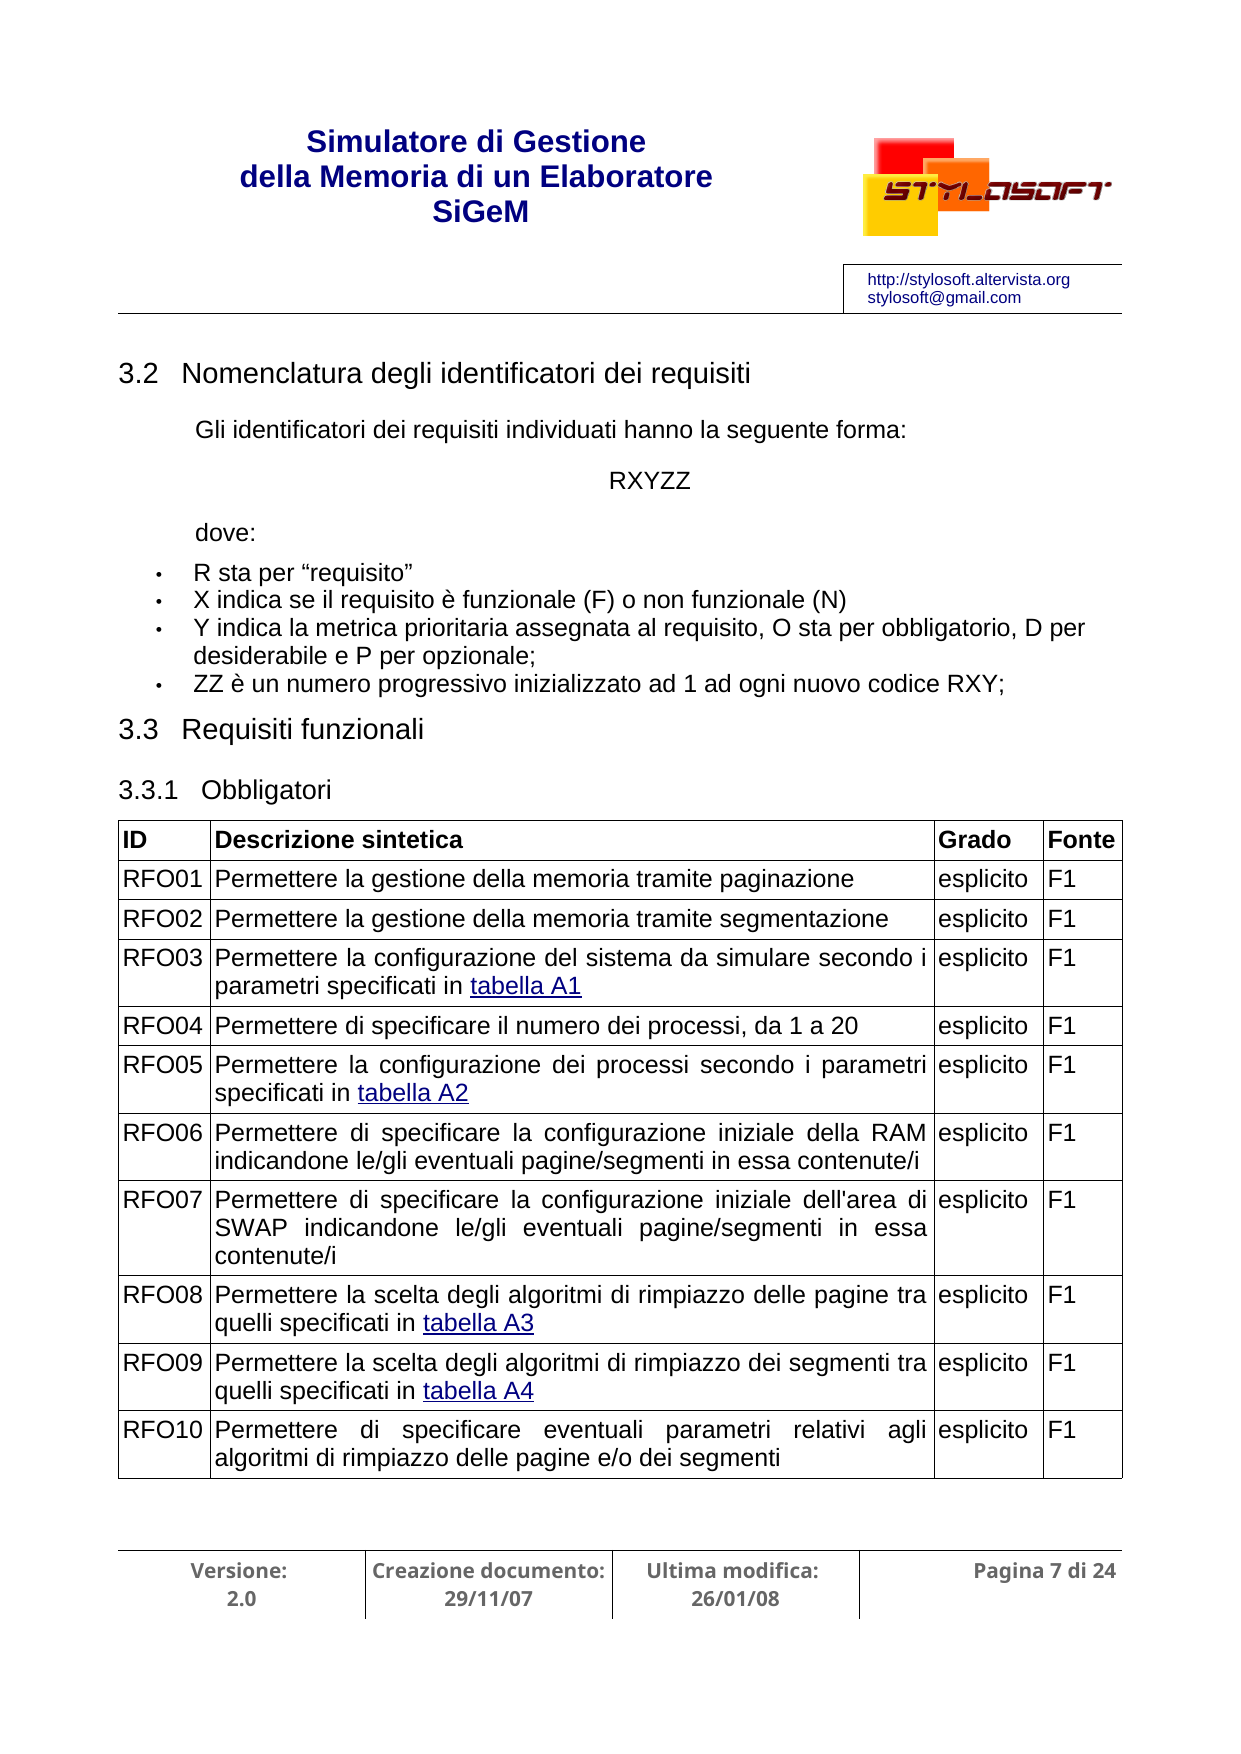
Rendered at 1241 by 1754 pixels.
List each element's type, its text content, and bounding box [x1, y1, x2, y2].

table_header Descrizione sintetica [211, 821, 934, 859]
table_cell F1 [1044, 1114, 1122, 1180]
table_cell Permettere la scelta degli algoritmi di rimpiazzo dei segmenti tra quelli specificati in tabella A4 [211, 1344, 934, 1410]
table_cell esplicito [935, 940, 1043, 1006]
table_cell Permettere di specificare eventuali parametri relativi agli algoritmi di rimpiazzo delle pagine e/o dei segmenti [211, 1411, 934, 1478]
table_cell Permettere la gestione della memoria tramite segmentazione [211, 900, 934, 938]
subtitle Nomenclatura degli identificatori dei requisiti [118, 357, 1122, 389]
table_header Grado [935, 821, 1043, 859]
table_cell Permettere di specificare la configurazione iniziale della RAM indicandone le/gli eventuali pagine/segmenti in essa contenute/i [211, 1114, 934, 1180]
table_cell esplicito [935, 861, 1043, 899]
table_cell RFO03 [119, 940, 210, 1006]
text RXYZZ [136, 467, 1104, 495]
list ZZ è un numero progressivo inizializzato ad 1 ad ogni nuovo codice RXY; [156, 670, 1122, 698]
table_cell RFO04 [119, 1007, 210, 1045]
table_cell Permettere la scelta degli algoritmi di rimpiazzo delle pagine tra quelli specificati in tabella A3 [211, 1276, 934, 1343]
table_cell esplicito [935, 1046, 1043, 1113]
table_cell F1 [1044, 1046, 1122, 1113]
table_cell esplicito [935, 900, 1043, 938]
table_cell RFO06 [119, 1114, 210, 1180]
table_cell RFO10 [119, 1411, 210, 1478]
list Y indica la metrica prioritaria assegnata al requisito, O sta per obbligatorio, D per desiderabile e P per opzionale; [156, 614, 1122, 670]
table_cell esplicito [935, 1411, 1043, 1478]
table_cell RFO02 [119, 900, 210, 938]
table_header Fonte [1044, 821, 1122, 859]
table_cell RFO07 [119, 1181, 210, 1275]
text Gli identificatori dei requisiti individuati hanno la seguente forma: [136, 416, 1104, 444]
list R sta per “requisito” [156, 558, 1122, 586]
table_cell esplicito [935, 1181, 1043, 1275]
table_cell Permettere la configurazione del sistema da simulare secondo i parametri specificati in tabella A1 [211, 940, 934, 1006]
table_header ID [119, 821, 210, 859]
table_cell esplicito [935, 1276, 1043, 1343]
table_cell Permettere di specificare la configurazione iniziale dell'area di SWAP indicandone le/gli eventuali pagine/segmenti in essa contenute/i [211, 1181, 934, 1275]
table_cell Permettere di specificare il numero dei processi, da 1 a 20 [211, 1007, 934, 1045]
subtitle Obbligatori [118, 775, 1122, 805]
table_cell RFO05 [119, 1046, 210, 1113]
table_cell F1 [1044, 940, 1122, 1006]
table_cell F1 [1044, 1007, 1122, 1045]
table_cell esplicito [935, 1114, 1043, 1180]
table_cell Permettere la configurazione dei processi secondo i parametri specificati in tabella A2 [211, 1046, 934, 1113]
list X indica se il requisito è funzionale (F) o non funzionale (N) [156, 586, 1122, 614]
table_cell RFO08 [119, 1276, 210, 1343]
table_cell F1 [1044, 1411, 1122, 1478]
table_cell F1 [1044, 861, 1122, 899]
table_cell F1 [1044, 900, 1122, 938]
table_cell F1 [1044, 1276, 1122, 1343]
table_cell esplicito [935, 1007, 1043, 1045]
table_cell RFO01 [119, 861, 210, 899]
picture [848, 123, 1117, 247]
table_cell Permettere la gestione della memoria tramite paginazione [211, 861, 934, 899]
table_cell esplicito [935, 1344, 1043, 1410]
table_cell RFO09 [119, 1344, 210, 1410]
table_cell F1 [1044, 1181, 1122, 1275]
subtitle Requisiti funzionali [118, 713, 1122, 745]
table_cell F1 [1044, 1344, 1122, 1410]
text dove: [136, 519, 1104, 547]
